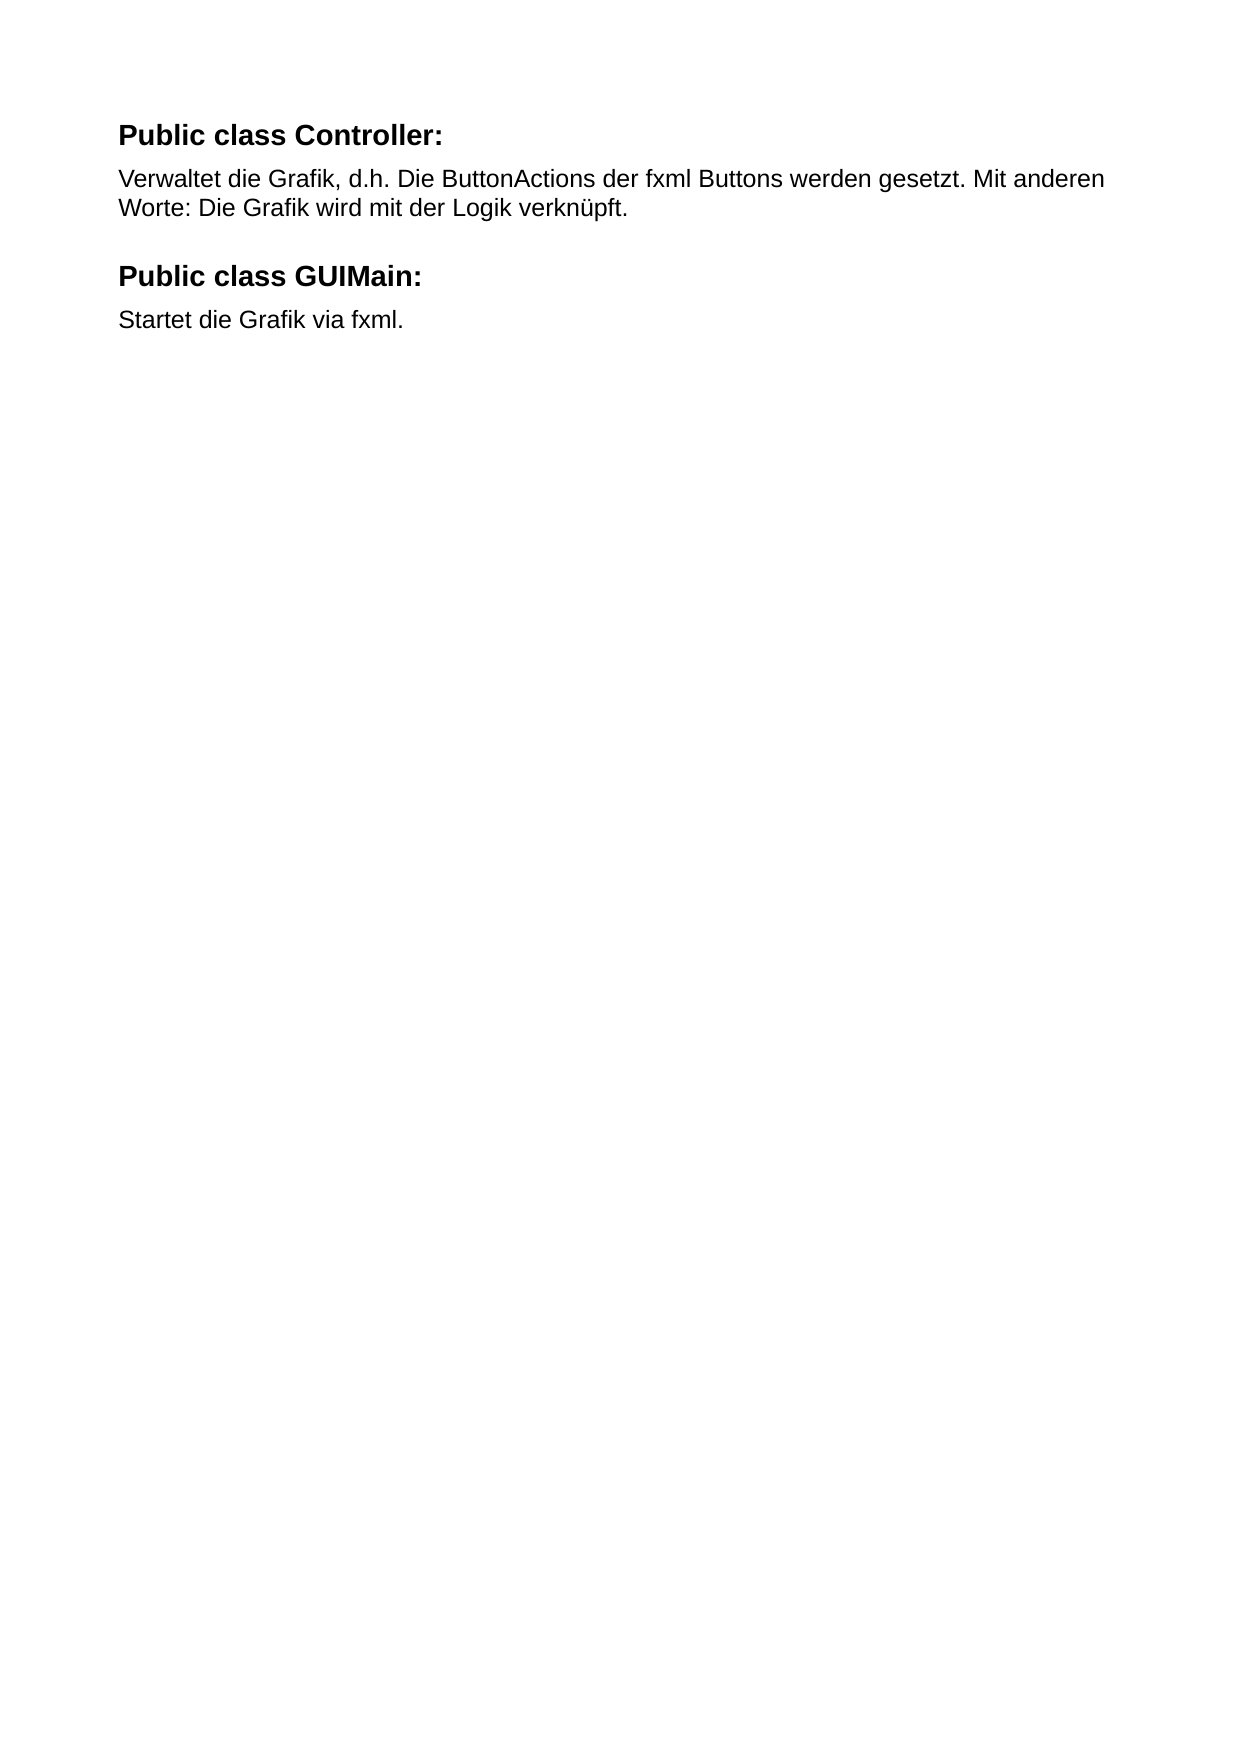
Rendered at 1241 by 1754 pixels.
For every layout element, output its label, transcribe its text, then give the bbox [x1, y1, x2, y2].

subtitle Public class GUIMain: [118, 259, 1122, 293]
text Verwaltet die Grafik, d.h. Die ButtonActions der fxml Buttons werden gesetzt. Mit anderen Worte: Die Grafik wird mit der Logik verknüpft. [118, 164, 1122, 222]
subtitle Public class Controller: [118, 118, 1122, 152]
text Startet die Grafik via fxml. [118, 305, 1122, 334]
